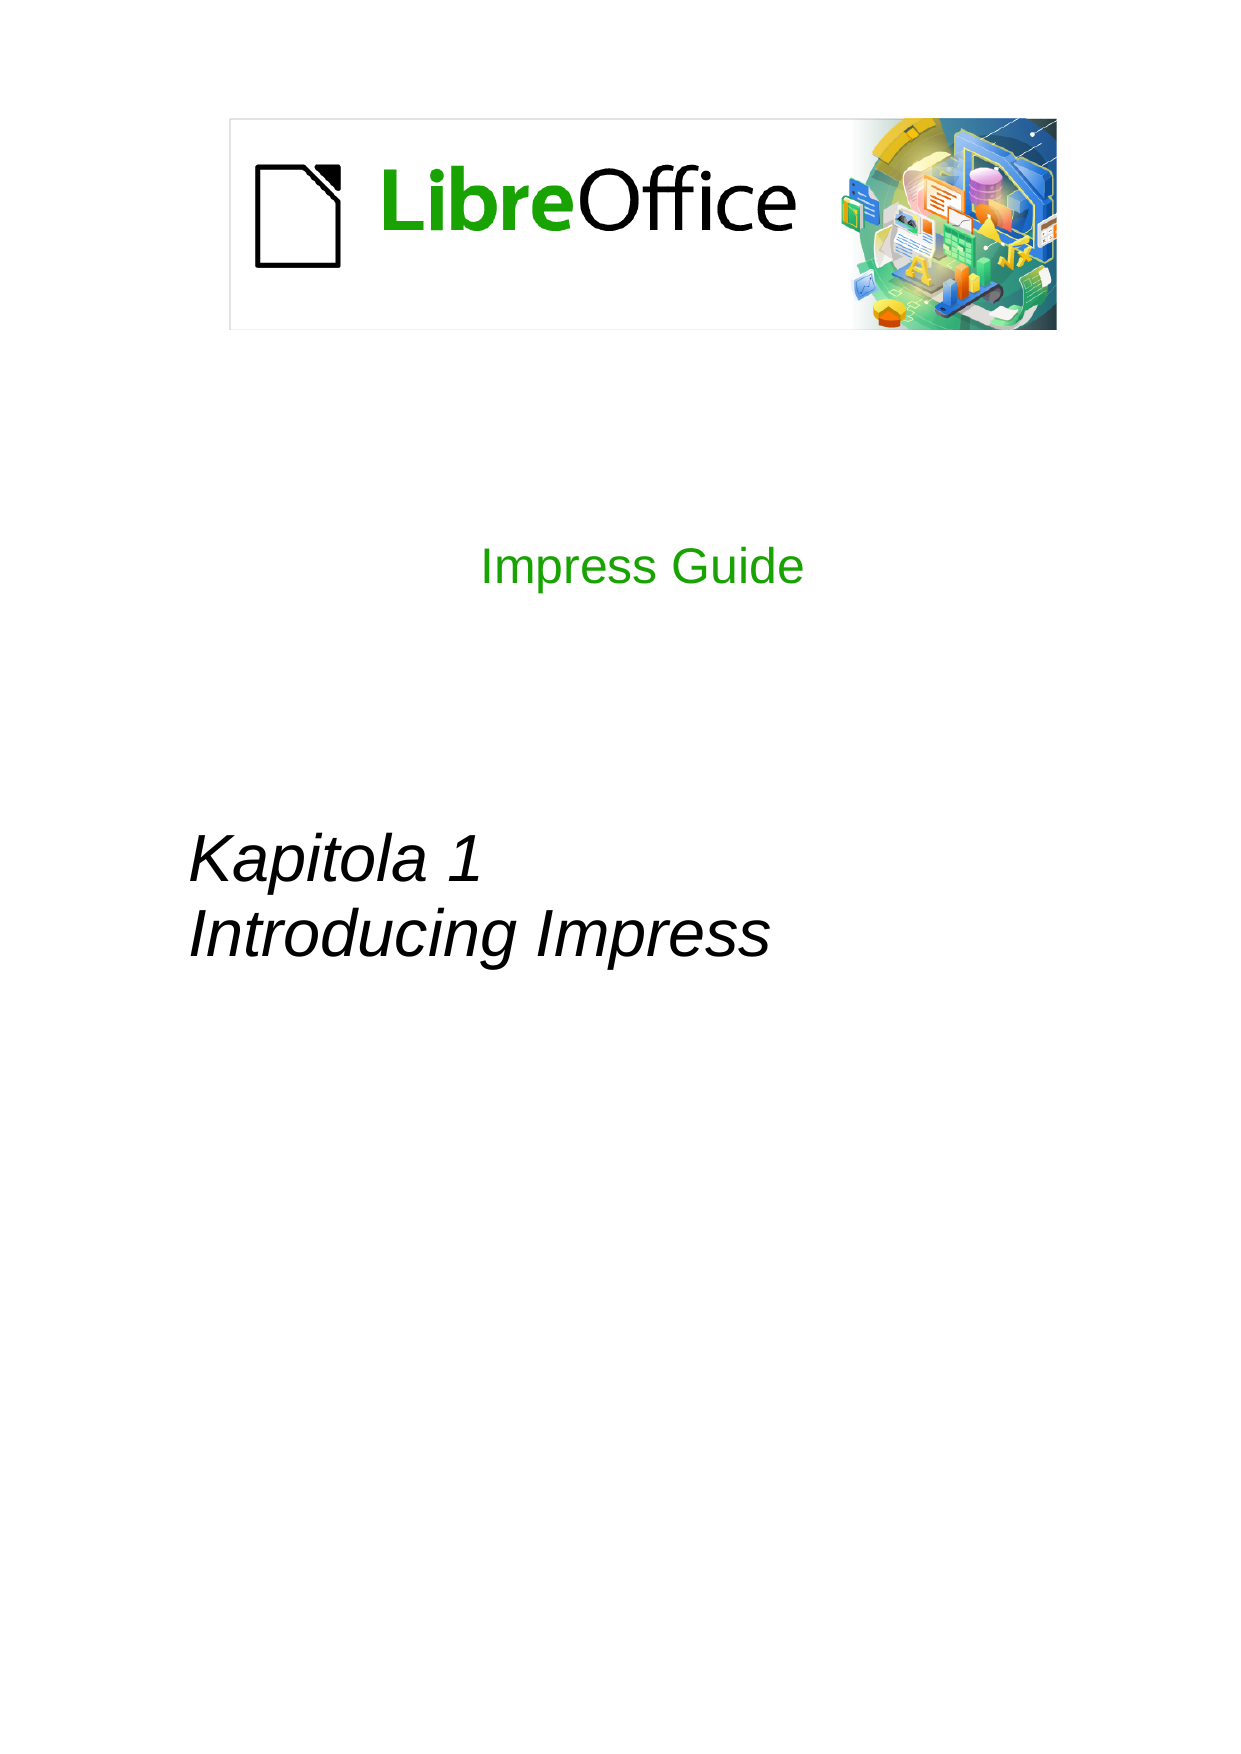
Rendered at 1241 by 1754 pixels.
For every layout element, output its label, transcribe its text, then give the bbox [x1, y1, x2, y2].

picture [229, 118, 1057, 330]
text Impress Guide [188, 536, 1098, 594]
title Kapitola 1 Introducing Impress [188, 819, 1098, 971]
